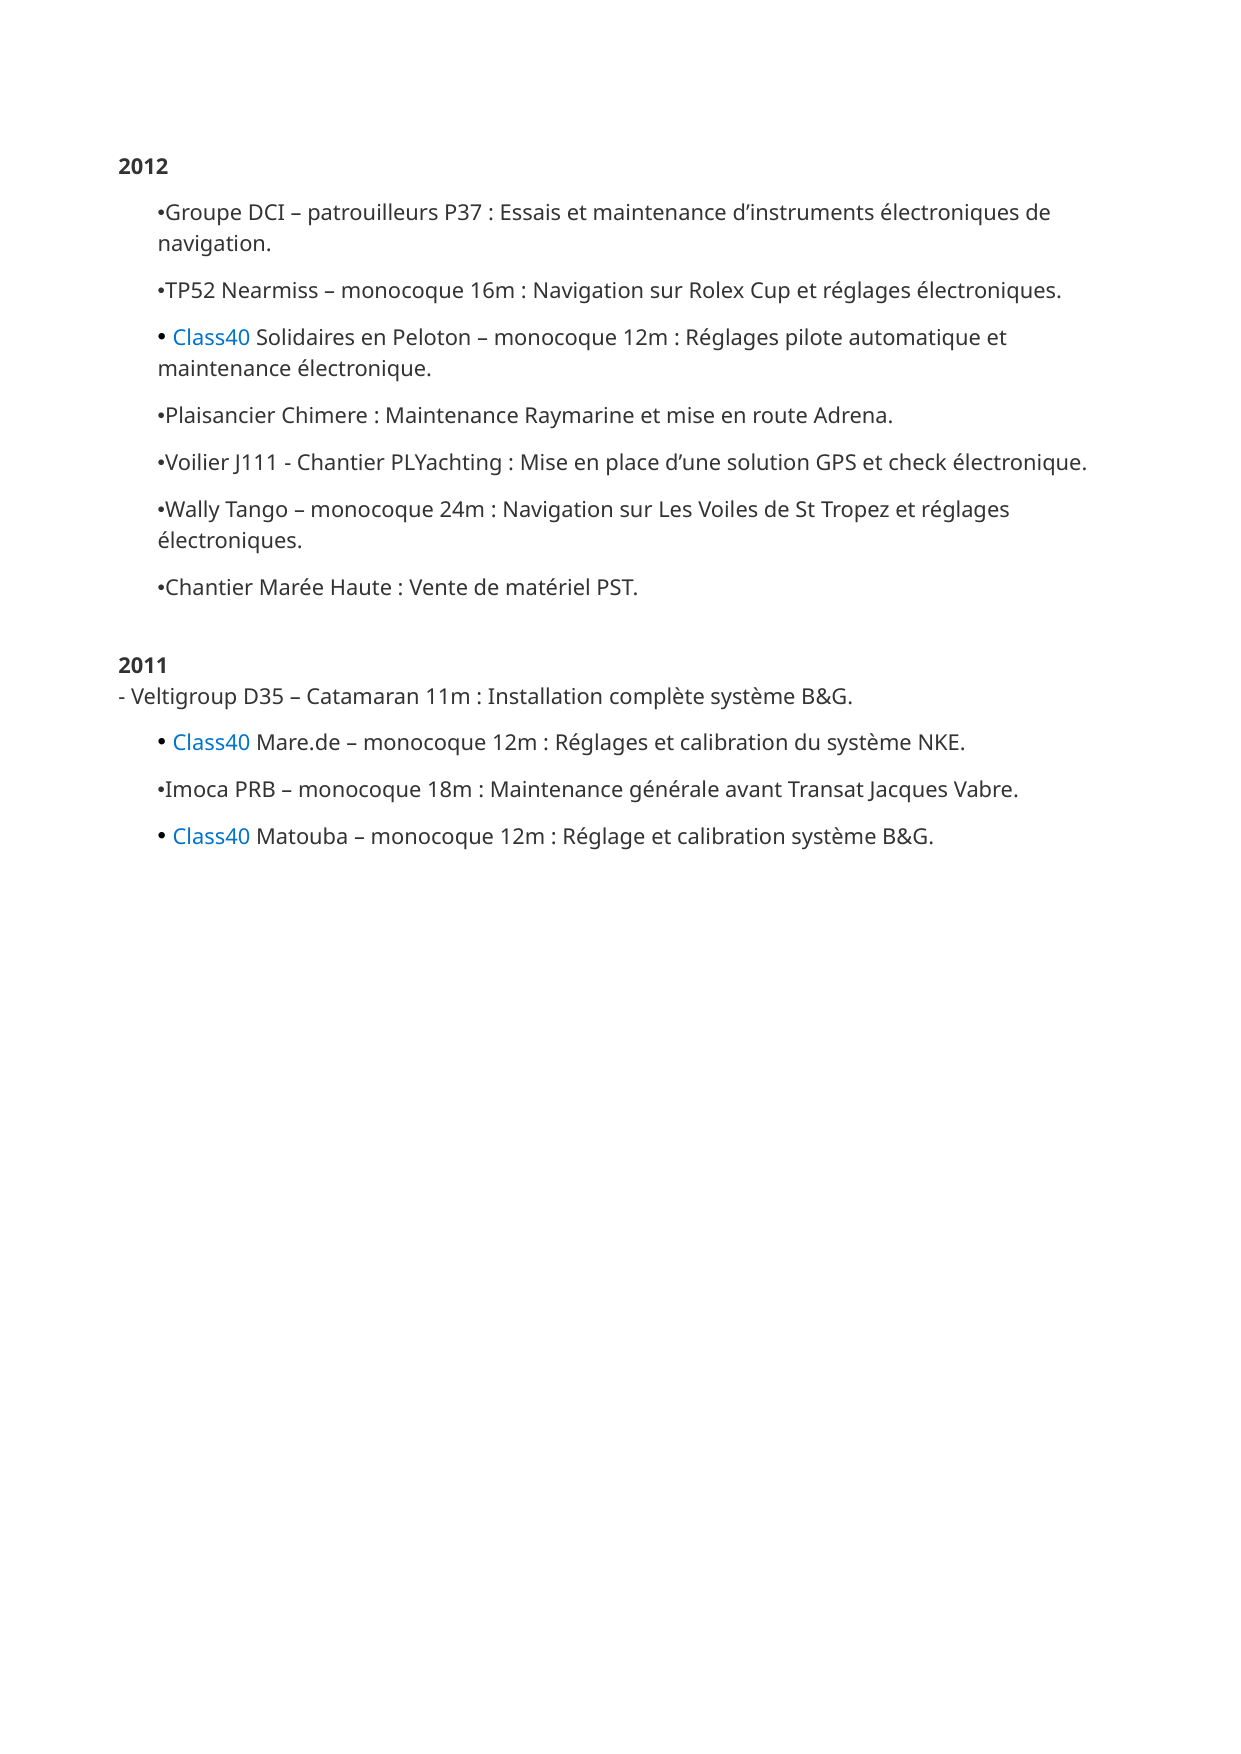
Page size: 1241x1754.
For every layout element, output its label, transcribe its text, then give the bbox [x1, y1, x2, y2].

text 2011 - Veltigroup D35 – Catamaran 11m : Installation complète système B&G. [118, 617, 1122, 711]
list Plaisancier Chimere : Maintenance Raymarine et mise en route Adrena. [118, 398, 1122, 429]
text 2012 [118, 118, 1122, 181]
list Class40 Matouba – monocoque 12m : Réglage et calibration système B&G. [118, 819, 1122, 850]
list Groupe DCI – patrouilleurs P37 : Essais et maintenance d’instruments électroniques de navigation. [118, 195, 1122, 258]
list TP52 Nearmiss – monocoque 16m : Navigation sur Rolex Cup et réglages électroniques. [118, 273, 1122, 304]
list Class40 Mare.de – monocoque 12m : Réglages et calibration du système NKE. [118, 725, 1122, 757]
list Wally Tango – monocoque 24m : Navigation sur Les Voiles de St Tropez et réglages électroniques. [118, 492, 1122, 554]
list Voilier J111 - Chantier PLYachting : Mise en place d’une solution GPS et check électronique. [118, 445, 1122, 476]
list Class40 Solidaires en Peloton – monocoque 12m : Réglages pilote automatique et maintenance électronique. [118, 320, 1122, 383]
list Imoca PRB – monocoque 18m : Maintenance générale avant Transat Jacques Vabre. [118, 772, 1122, 803]
list Chantier Marée Haute : Vente de matériel PST. [118, 570, 1122, 601]
